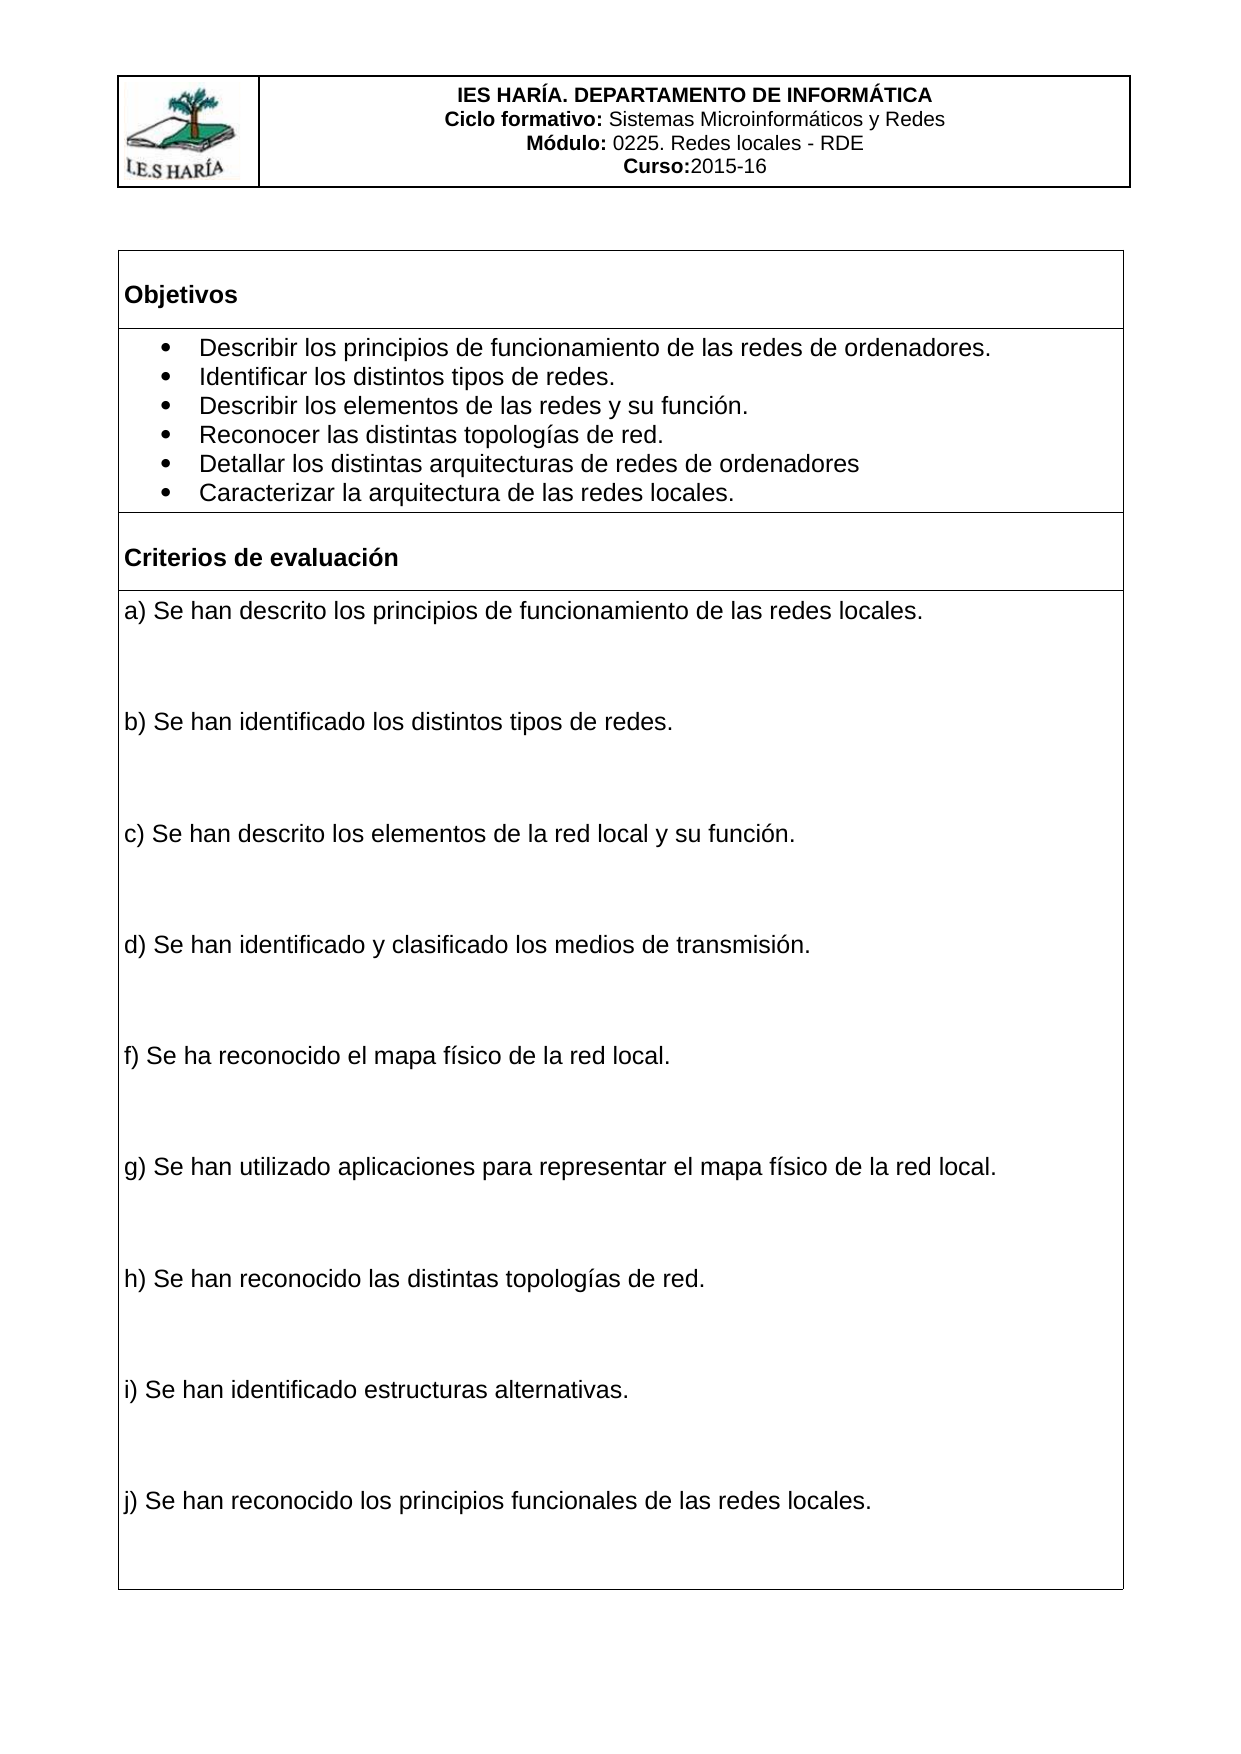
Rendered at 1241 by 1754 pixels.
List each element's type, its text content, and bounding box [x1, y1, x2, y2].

picture [123, 82, 241, 180]
table_cell a) Se han descrito los principios de funcionamiento de las redes locales. b) Se han identificado los distintos tipos de redes. c) Se han descrito los elementos de la red local y su función. d) Se han identificado y clasificado los medios de transmisión. f) Se ha reconocido el mapa físico de la red local. g) Se han utilizado aplicaciones para representar el mapa físico de la red local. h) Se han reconocido las distintas topologías de red. i) Se han identificado estructuras alternativas. j) Se han reconocido los principios funcionales de las redes locales. [119, 591, 1123, 1589]
table_cell Criterios de evaluación [119, 513, 1123, 590]
table_cell Objetivos [119, 251, 1123, 327]
table_cell Describir los principios de funcionamiento de las redes de ordenadores. Identificar los distintos tipos de redes. Describir los elementos de las redes y su función. Reconocer las distintas topologías de red. Detallar los distintas arquitecturas de redes de ordenadores Caracterizar la arquitectura de las redes locales. [119, 329, 1123, 512]
